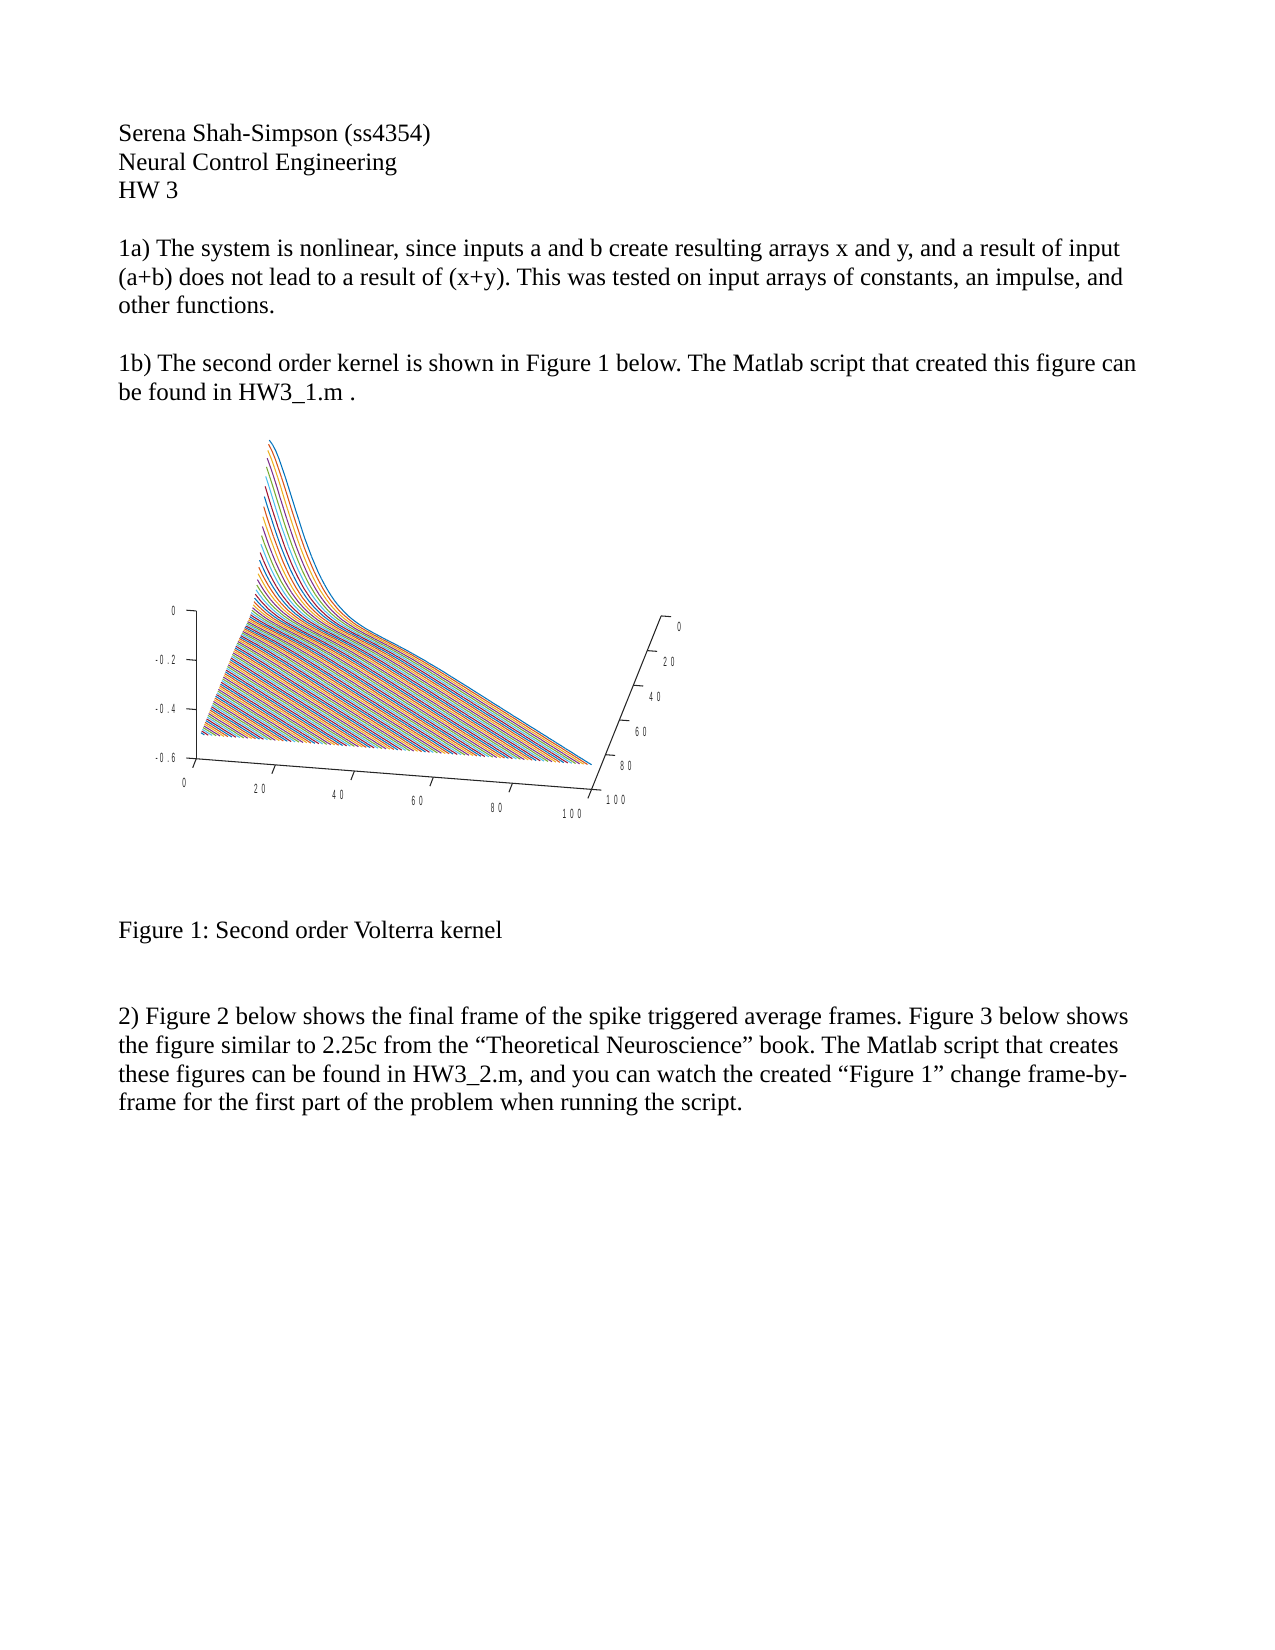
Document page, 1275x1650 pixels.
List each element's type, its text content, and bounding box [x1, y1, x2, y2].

text 1a) The system is nonlinear, since inputs a and b create resulting arrays x and y, and a result of input (a+b) does not lead to a result of (x+y). This was tested on input arrays of constants, an impulse, and other functions. [118, 233, 1157, 319]
text Neural Control Engineering [118, 147, 1157, 176]
text Figure 1: Second order Volterra kernel [118, 915, 1157, 944]
text Serena Shah-Simpson (ss4354) [118, 118, 1157, 147]
text HW 3 [118, 176, 1157, 204]
text 2) Figure 2 below shows the final frame of the spike triggered average frames. Figure 3 below shows the figure similar to 2.25c from the “Theoretical Neuroscience” book. The Matlab script that creates these figures can be found in HW3_2.m, and you can watch the created “Figure 1” change frame-by-frame for the first part of the problem when running the script. [118, 1001, 1157, 1116]
text 1b) The second order kernel is shown in Figure 1 below. The Matlab script that created this figure can be found in HW3_1.m . [118, 348, 1157, 406]
